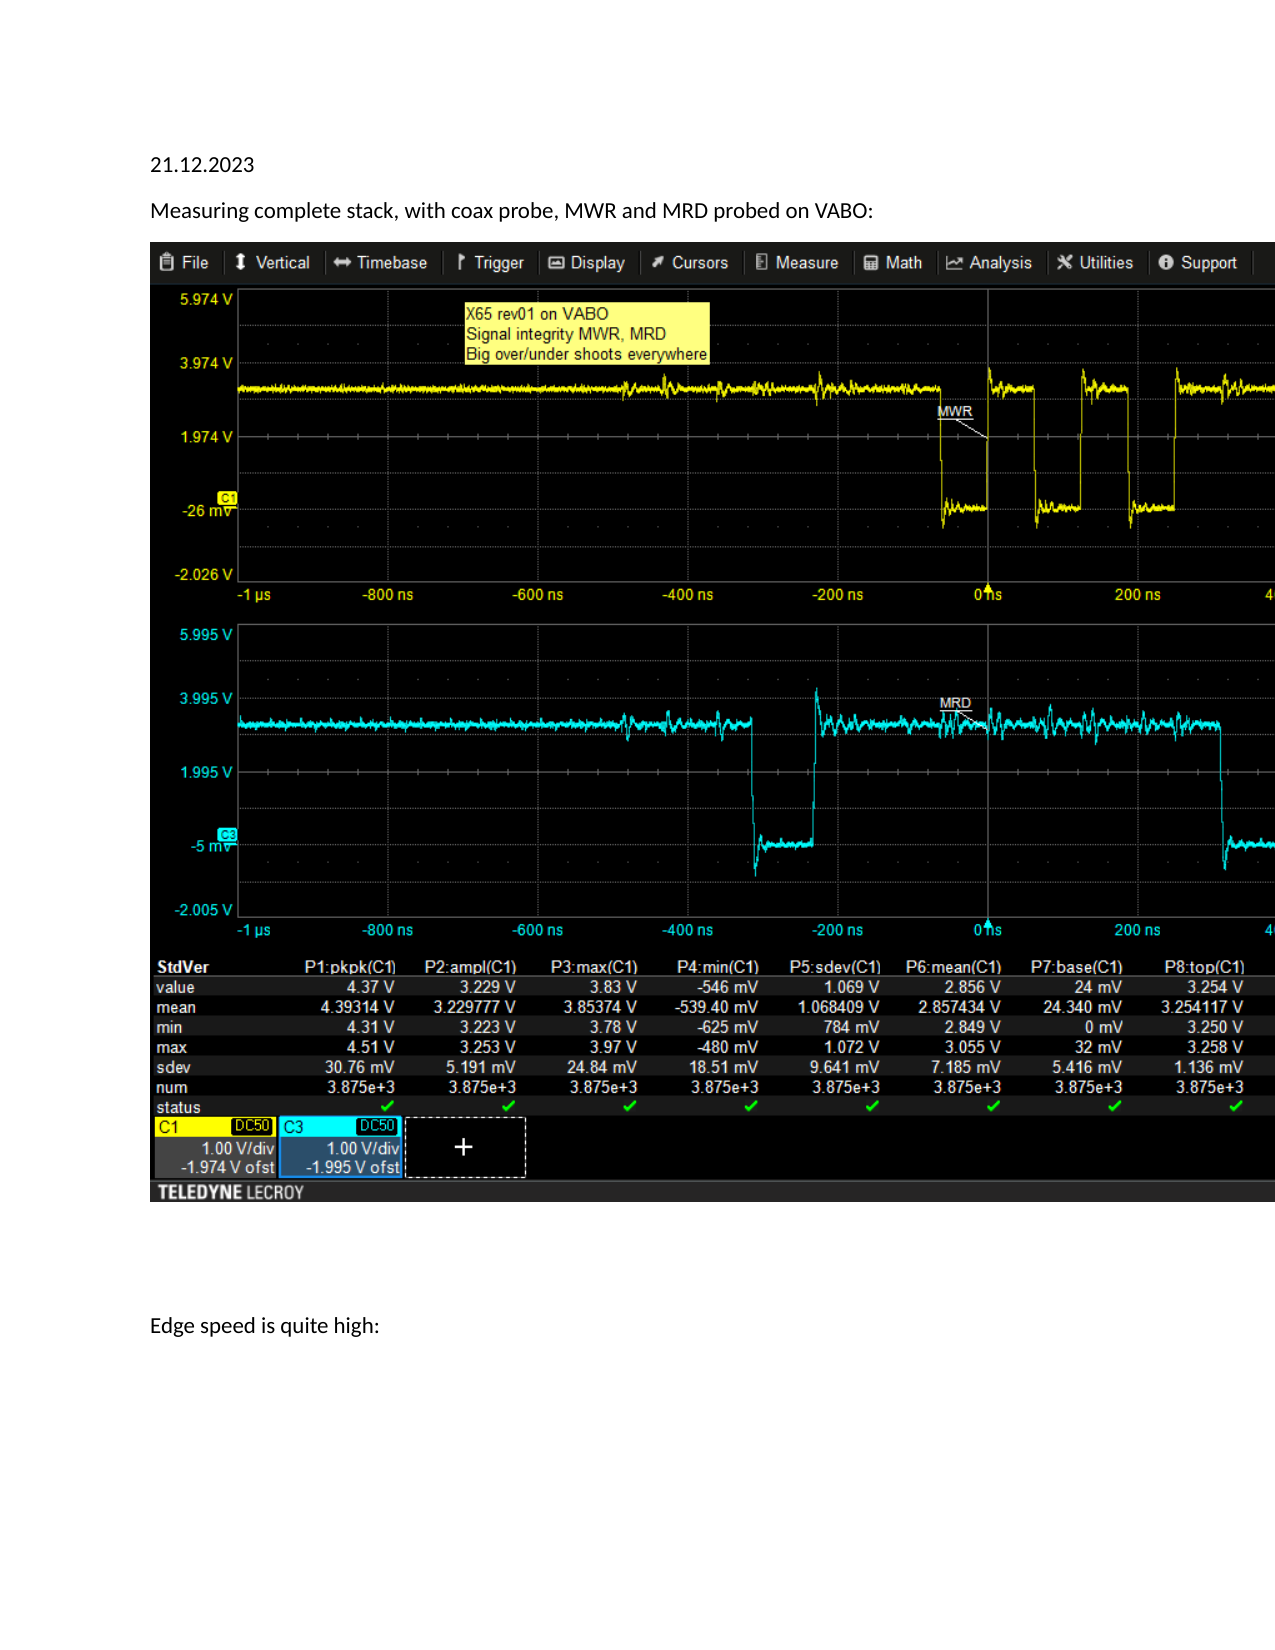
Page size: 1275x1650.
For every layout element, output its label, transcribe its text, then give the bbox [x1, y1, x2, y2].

text Edge speed is quite high: [150, 1311, 1125, 1339]
text 21.12.2023 [150, 150, 1125, 178]
text Measuring complete stack, with coax probe, MWR and MRD probed on VABO: [150, 196, 1125, 224]
